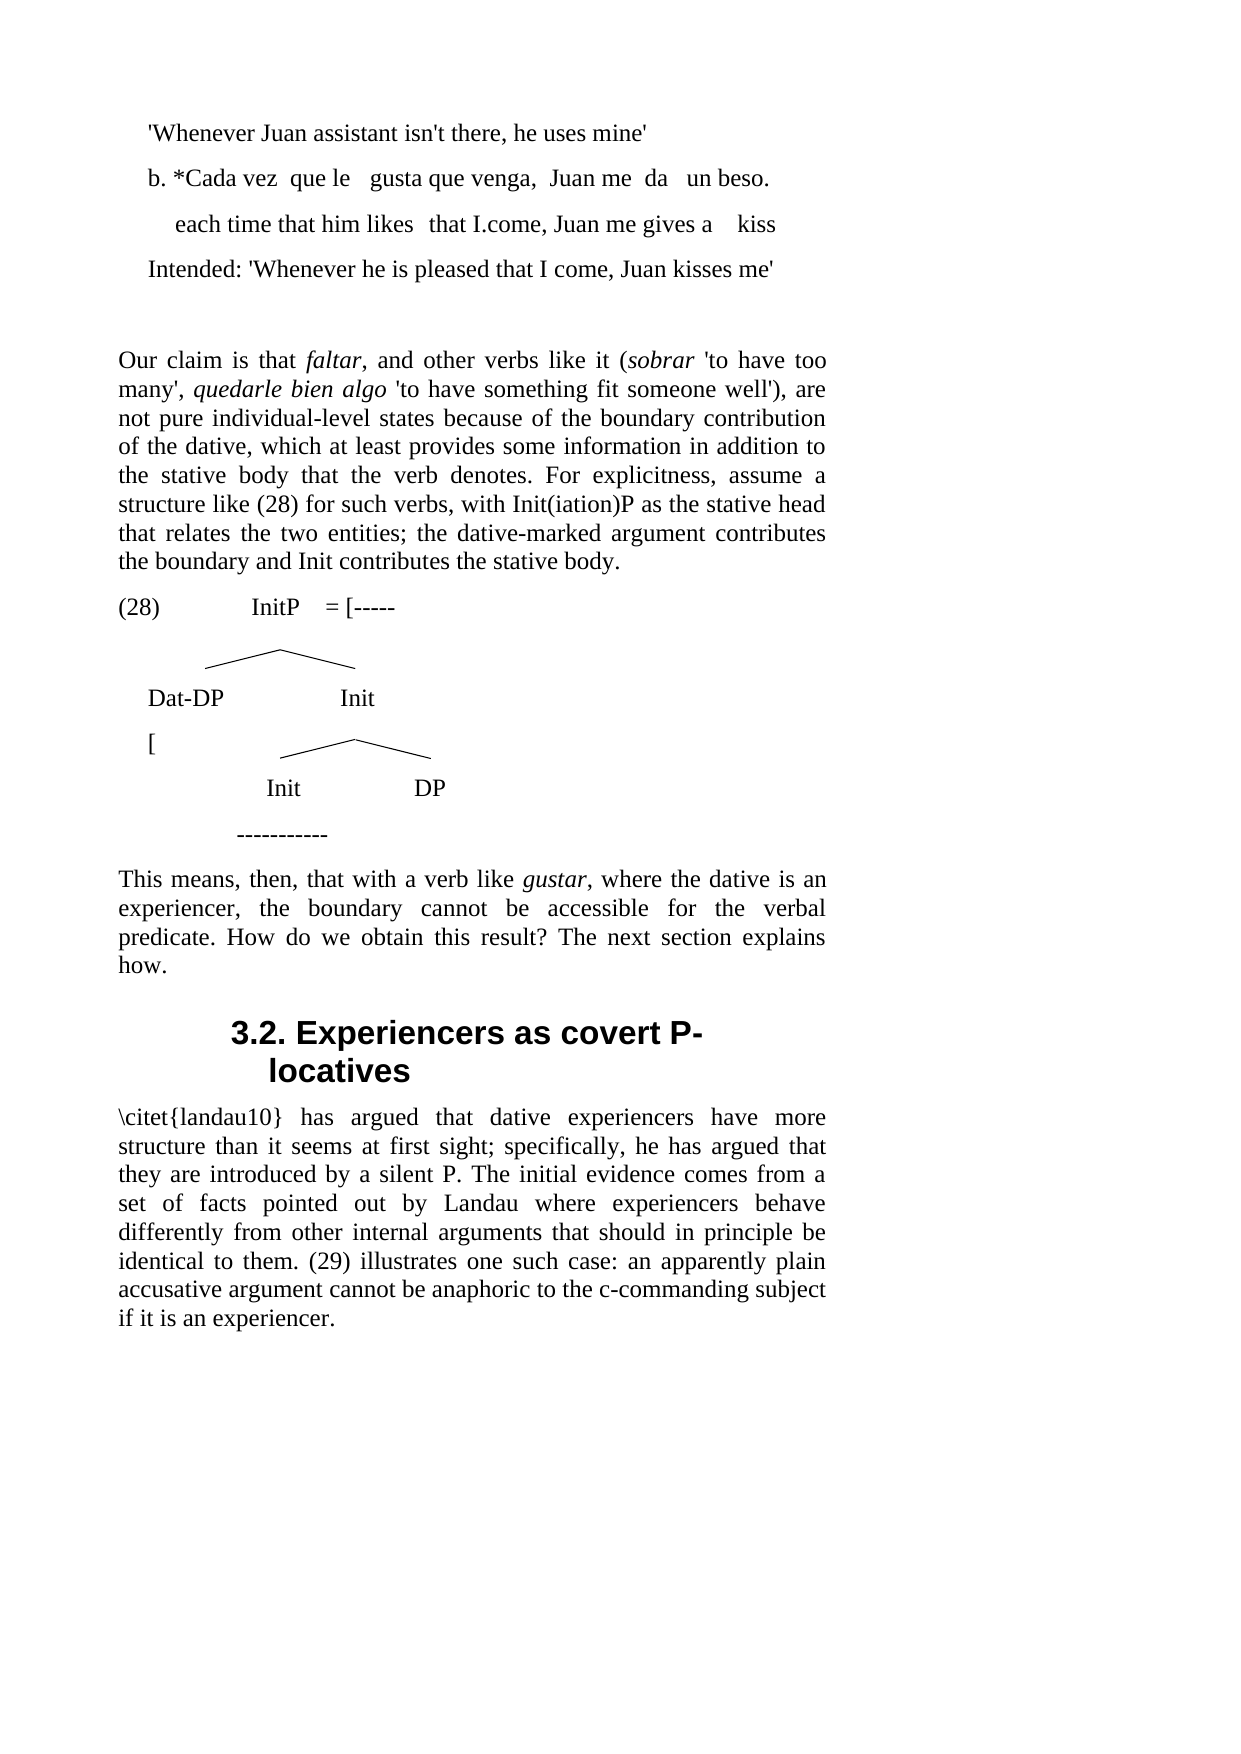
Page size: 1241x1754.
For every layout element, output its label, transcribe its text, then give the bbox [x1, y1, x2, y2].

list Experiencers as covert P-locatives [231, 1013, 827, 1089]
text Our claim is that faltar, and other verbs like it (sobrar 'to have too many', quedarle bien algo 'to have something fit someone well'), are not pure individual-level states because of the boundary contribution of the dative, which at least provides some information in addition to the stative body that the verb denotes. For explicitness, assume a structure like (28) for such verbs, with Init(iation)P as the stative head that relates the two entities; the dative-marked argument contributes the boundary and Init contributes the stative body. [118, 345, 827, 575]
text b. *Cada vez que le gusta que venga, Juan me da un beso. [118, 163, 827, 192]
text [ [118, 728, 827, 757]
text each time that him likes that I.come, Juan me gives a kiss [118, 209, 827, 238]
text ----------- [118, 819, 827, 848]
text Dat-DP Init [118, 683, 827, 711]
text Init DP [118, 773, 827, 802]
text Intended: 'Whenever he is pleased that I come, Juan kisses me' [118, 254, 827, 283]
text (28) InitP = [----- [118, 592, 827, 621]
text \citet{landau10} has argued that dative experiencers have more structure than it seems at first sight; specifically, he has argued that they are introduced by a silent P. The initial evidence comes from a set of facts pointed out by Landau where experiencers behave differently from other internal arguments that should in principle be identical to them. (29) illustrates one such case: an apparently plain accusative argument cannot be anaphoric to the c-commanding subject if it is an experiencer. [118, 1102, 827, 1332]
text This means, then, that with a verb like gustar, where the dative is an experiencer, the boundary cannot be accessible for the verbal predicate. How do we obtain this result? The next section explains how. [118, 864, 827, 979]
text 'Whenever Juan assistant isn't there, he uses mine' [118, 118, 827, 147]
